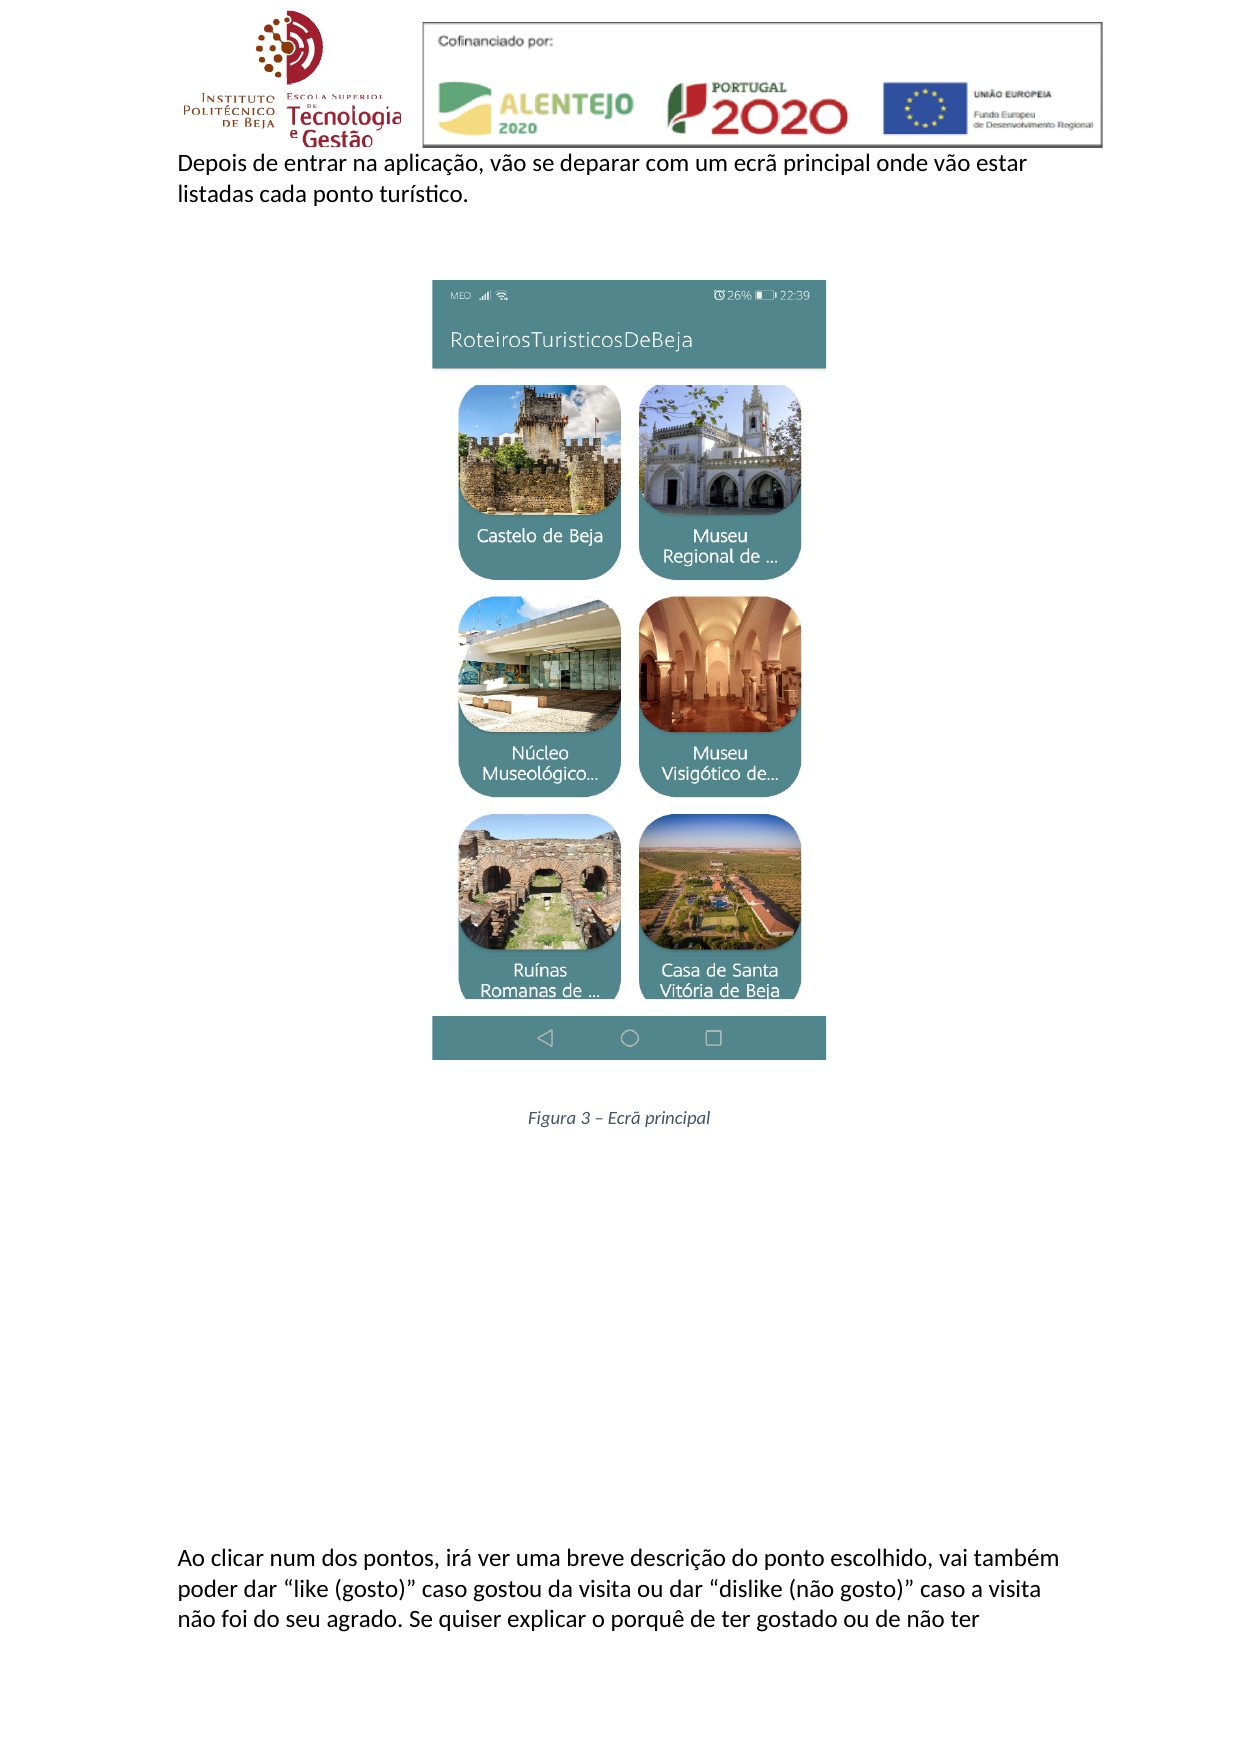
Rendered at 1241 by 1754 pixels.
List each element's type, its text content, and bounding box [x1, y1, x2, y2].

text Depois de entrar na aplicação, vão se deparar com um ecrã principal onde vão estar listadas cada ponto turístico. [177, 148, 1063, 209]
text Ao clicar num dos pontos, irá ver uma breve descrição do ponto escolhido, vai também poder dar “like (gosto)” caso gostou da visita ou dar “dislike (não gosto)” caso a visita não foi do seu agrado. Se quiser explicar o porquê de ter gostado ou de não ter [177, 1542, 1063, 1634]
text Figura 3 – Ecrã principal [444, 1106, 796, 1129]
